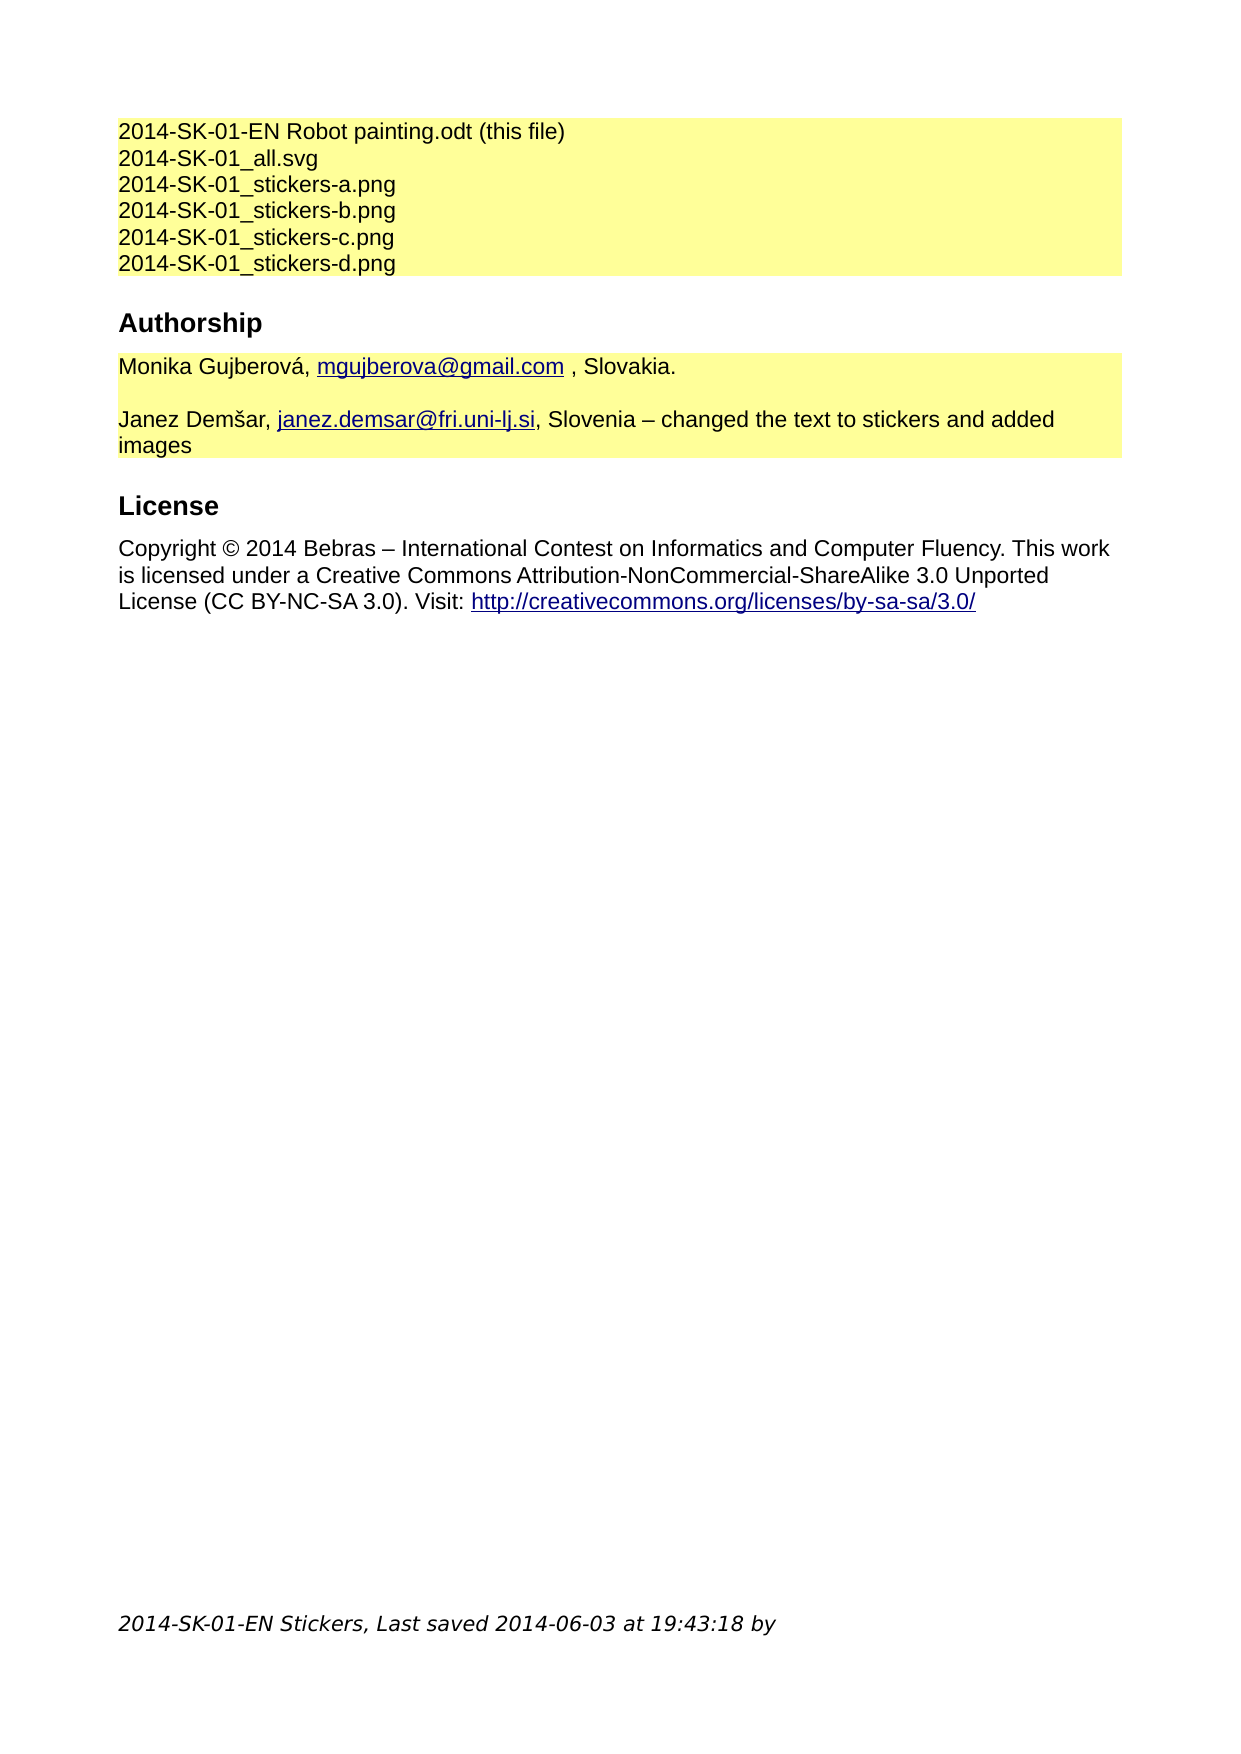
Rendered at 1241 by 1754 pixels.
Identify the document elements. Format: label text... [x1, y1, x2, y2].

text Copyright © 2014 Bebras – International Contest on Informatics and Computer Fluency. This work is licensed under a Creative Commons Attribution-NonCommercial-ShareAlike 3.0 Unported License (CC BY-NC-SA 3.0). Visit: http://creativecommons.org/licenses/by-sa-sa/3.0/ [118, 535, 1122, 614]
text 2014-SK-01_stickers-d.png [118, 250, 1122, 276]
text 2014-SK-01-EN Robot painting.odt (this file) [118, 118, 1122, 144]
text 2014-SK-01_stickers-b.png [118, 197, 1122, 223]
text 2014-SK-01_stickers-a.png [118, 171, 1122, 197]
subtitle Authorship [118, 307, 1122, 339]
subtitle License [118, 490, 1122, 521]
text Monika Gujberová, mgujberova@gmail.com , Slovakia. [118, 353, 1122, 379]
text 2014-SK-01_stickers-c.png [118, 223, 1122, 250]
text Janez Demšar, janez.demsar@fri.uni-lj.si, Slovenia – changed the text to stickers and added images [118, 406, 1122, 458]
text 2014-SK-01_all.svg [118, 144, 1122, 171]
